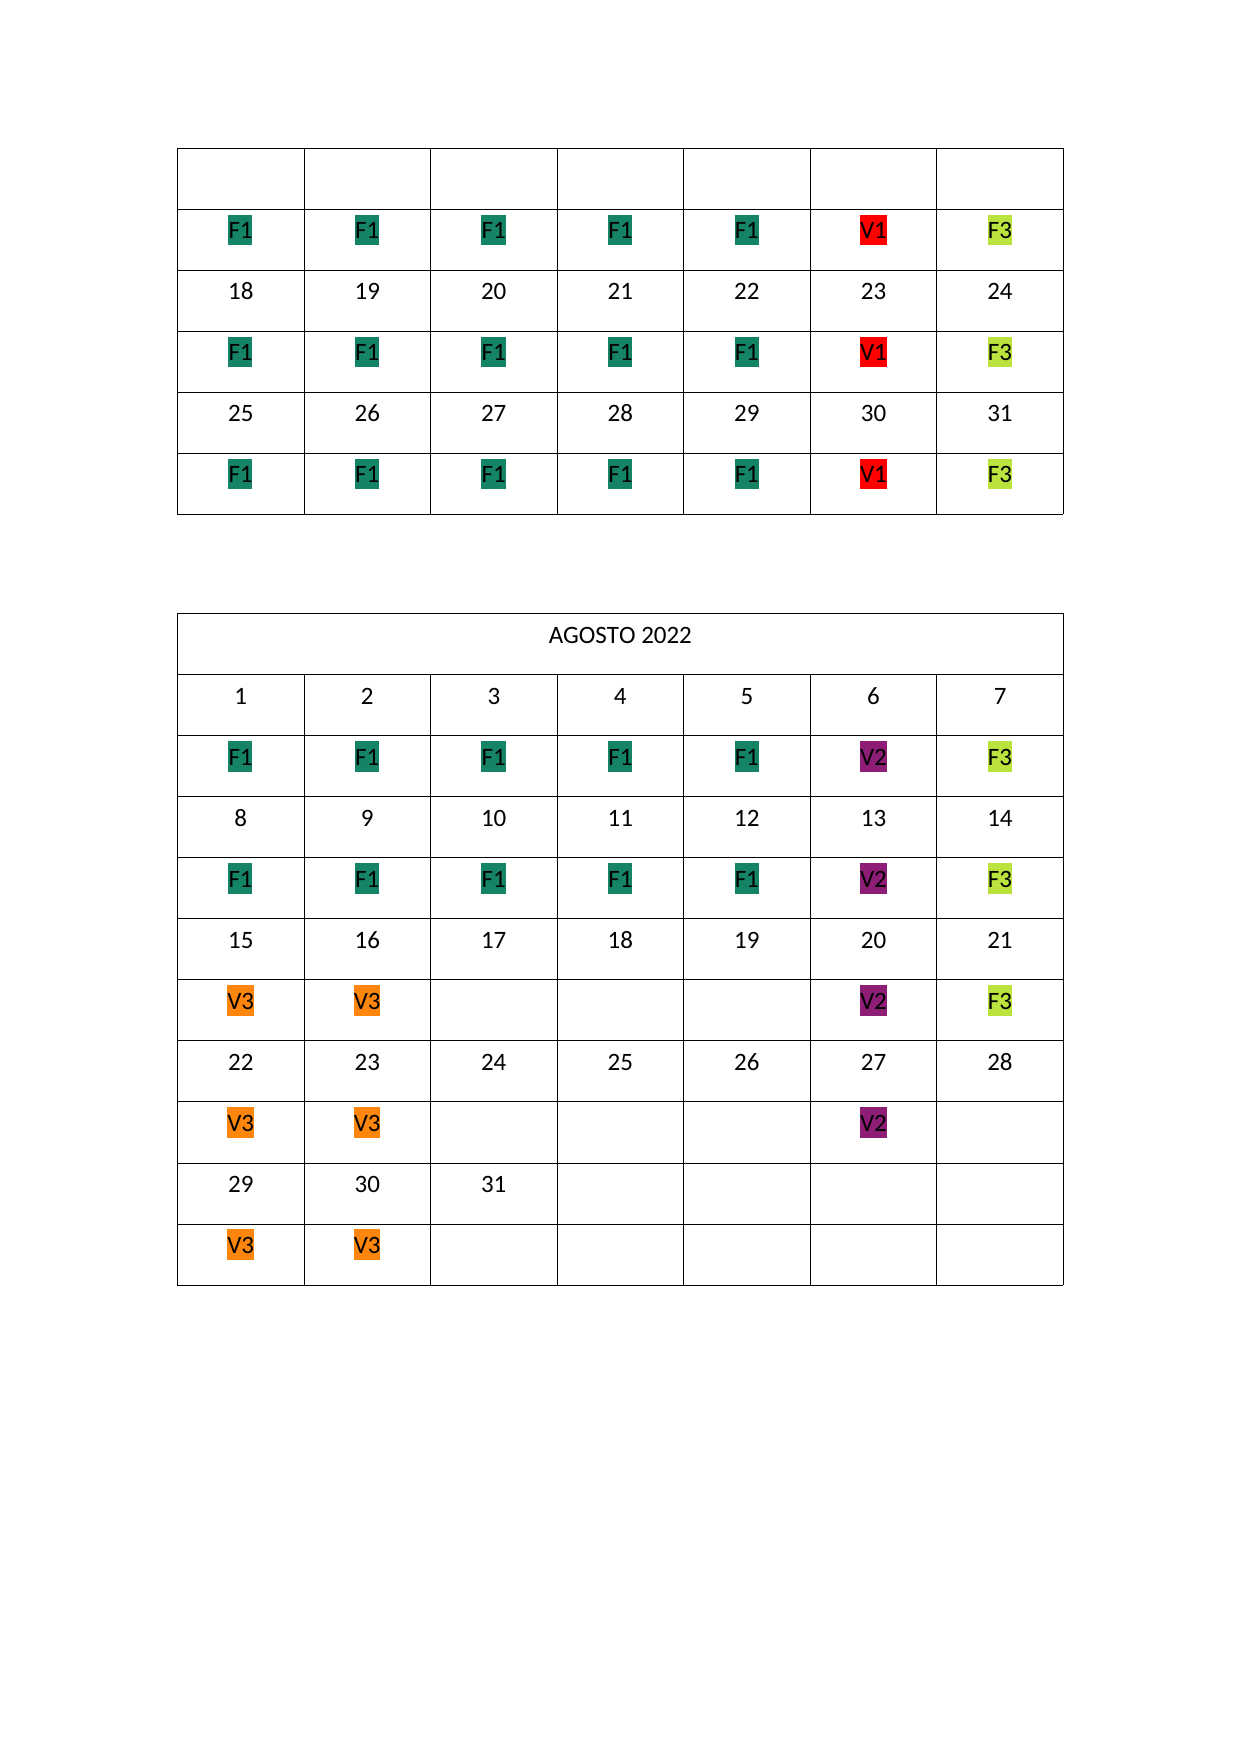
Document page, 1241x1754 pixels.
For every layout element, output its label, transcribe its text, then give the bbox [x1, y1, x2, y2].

table_cell F1 [178, 858, 304, 918]
table_cell 16 [305, 919, 430, 979]
table_cell [178, 149, 304, 209]
table_cell 9 [305, 797, 430, 857]
table_cell 26 [305, 393, 430, 453]
table_cell V2 [811, 736, 936, 796]
table_cell V3 [178, 1225, 304, 1284]
table_cell 15 [178, 919, 304, 979]
table_cell 21 [558, 271, 683, 331]
table_cell [684, 149, 810, 209]
table_cell V3 [305, 1225, 430, 1284]
table_cell 10 [431, 797, 557, 857]
table_cell 26 [684, 1041, 810, 1101]
table_cell F1 [684, 858, 810, 918]
table_cell [305, 149, 430, 209]
table_cell [431, 1102, 557, 1162]
table_cell F1 [178, 454, 304, 514]
table_cell [684, 1225, 810, 1284]
table_cell V2 [811, 858, 936, 918]
table_cell 3 [431, 675, 557, 735]
table_cell 20 [431, 271, 557, 331]
table_cell F1 [684, 736, 810, 796]
table_cell 29 [178, 1164, 304, 1223]
table_cell 12 [684, 797, 810, 857]
table_cell F1 [305, 210, 430, 270]
table_cell V1 [811, 210, 936, 270]
table_cell 28 [937, 1041, 1063, 1101]
table_cell F1 [684, 332, 810, 392]
table_cell F1 [431, 332, 557, 392]
table_cell 22 [178, 1041, 304, 1101]
table_header AGOSTO 2022 [178, 614, 1063, 674]
table_cell F1 [558, 858, 683, 918]
table_cell F1 [558, 736, 683, 796]
table_cell F1 [684, 210, 810, 270]
table_cell 28 [558, 393, 683, 453]
table_cell 22 [684, 271, 810, 331]
table_cell [684, 1164, 810, 1223]
table_cell 23 [811, 271, 936, 331]
table_cell F1 [431, 858, 557, 918]
table_cell 5 [684, 675, 810, 735]
table_cell [684, 980, 810, 1040]
table_cell F3 [937, 332, 1063, 392]
table_cell V3 [305, 1102, 430, 1162]
table_cell F1 [305, 454, 430, 514]
table_cell 21 [937, 919, 1063, 979]
table_cell [937, 149, 1063, 209]
table_cell [558, 1102, 683, 1162]
table_cell F1 [305, 858, 430, 918]
table_cell V3 [178, 980, 304, 1040]
table_cell [558, 1164, 683, 1223]
table_cell [431, 1225, 557, 1284]
table_cell F1 [305, 736, 430, 796]
table_cell 11 [558, 797, 683, 857]
table_cell V3 [305, 980, 430, 1040]
table_cell 24 [431, 1041, 557, 1101]
table_cell 2 [305, 675, 430, 735]
table_cell [558, 1225, 683, 1284]
table_cell [811, 1225, 936, 1284]
table_cell [937, 1102, 1063, 1162]
table_cell F1 [178, 210, 304, 270]
table_cell 8 [178, 797, 304, 857]
table_cell 4 [558, 675, 683, 735]
table_cell F3 [937, 736, 1063, 796]
table_cell 29 [684, 393, 810, 453]
table_cell F1 [558, 210, 683, 270]
table_cell [937, 1164, 1063, 1223]
table_cell 25 [558, 1041, 683, 1101]
table_cell 30 [811, 393, 936, 453]
table_cell F1 [431, 210, 557, 270]
table_cell [431, 980, 557, 1040]
table_cell F1 [558, 454, 683, 514]
table_cell V1 [811, 454, 936, 514]
table_cell V3 [178, 1102, 304, 1162]
table_cell 1 [178, 675, 304, 735]
table_cell F3 [937, 210, 1063, 270]
table_cell 6 [811, 675, 936, 735]
table_cell 19 [684, 919, 810, 979]
table_cell 31 [937, 393, 1063, 453]
table_cell F1 [684, 454, 810, 514]
table_cell V2 [811, 1102, 936, 1162]
table_cell [684, 1102, 810, 1162]
table_cell 19 [305, 271, 430, 331]
table_cell 7 [937, 675, 1063, 735]
table_cell V2 [811, 980, 936, 1040]
table_cell 31 [431, 1164, 557, 1223]
table_cell [937, 1225, 1063, 1284]
table_cell F3 [937, 858, 1063, 918]
table_cell 13 [811, 797, 936, 857]
table_cell F1 [178, 736, 304, 796]
table_cell 20 [811, 919, 936, 979]
table_cell 24 [937, 271, 1063, 331]
table_cell F3 [937, 454, 1063, 514]
table_cell [431, 149, 557, 209]
table_cell F3 [937, 980, 1063, 1040]
table_cell [811, 1164, 936, 1223]
table_cell [811, 149, 936, 209]
table_cell 17 [431, 919, 557, 979]
table_cell 18 [558, 919, 683, 979]
table_cell F1 [178, 332, 304, 392]
table_cell 30 [305, 1164, 430, 1223]
table_cell [558, 149, 683, 209]
table_cell 14 [937, 797, 1063, 857]
table_cell F1 [305, 332, 430, 392]
table_cell 27 [431, 393, 557, 453]
table_cell 23 [305, 1041, 430, 1101]
table_cell 25 [178, 393, 304, 453]
table_cell F1 [431, 736, 557, 796]
table_cell F1 [558, 332, 683, 392]
table_cell 27 [811, 1041, 936, 1101]
table_cell F1 [431, 454, 557, 514]
table_cell V1 [811, 332, 936, 392]
table_cell [558, 980, 683, 1040]
table_cell 18 [178, 271, 304, 331]
